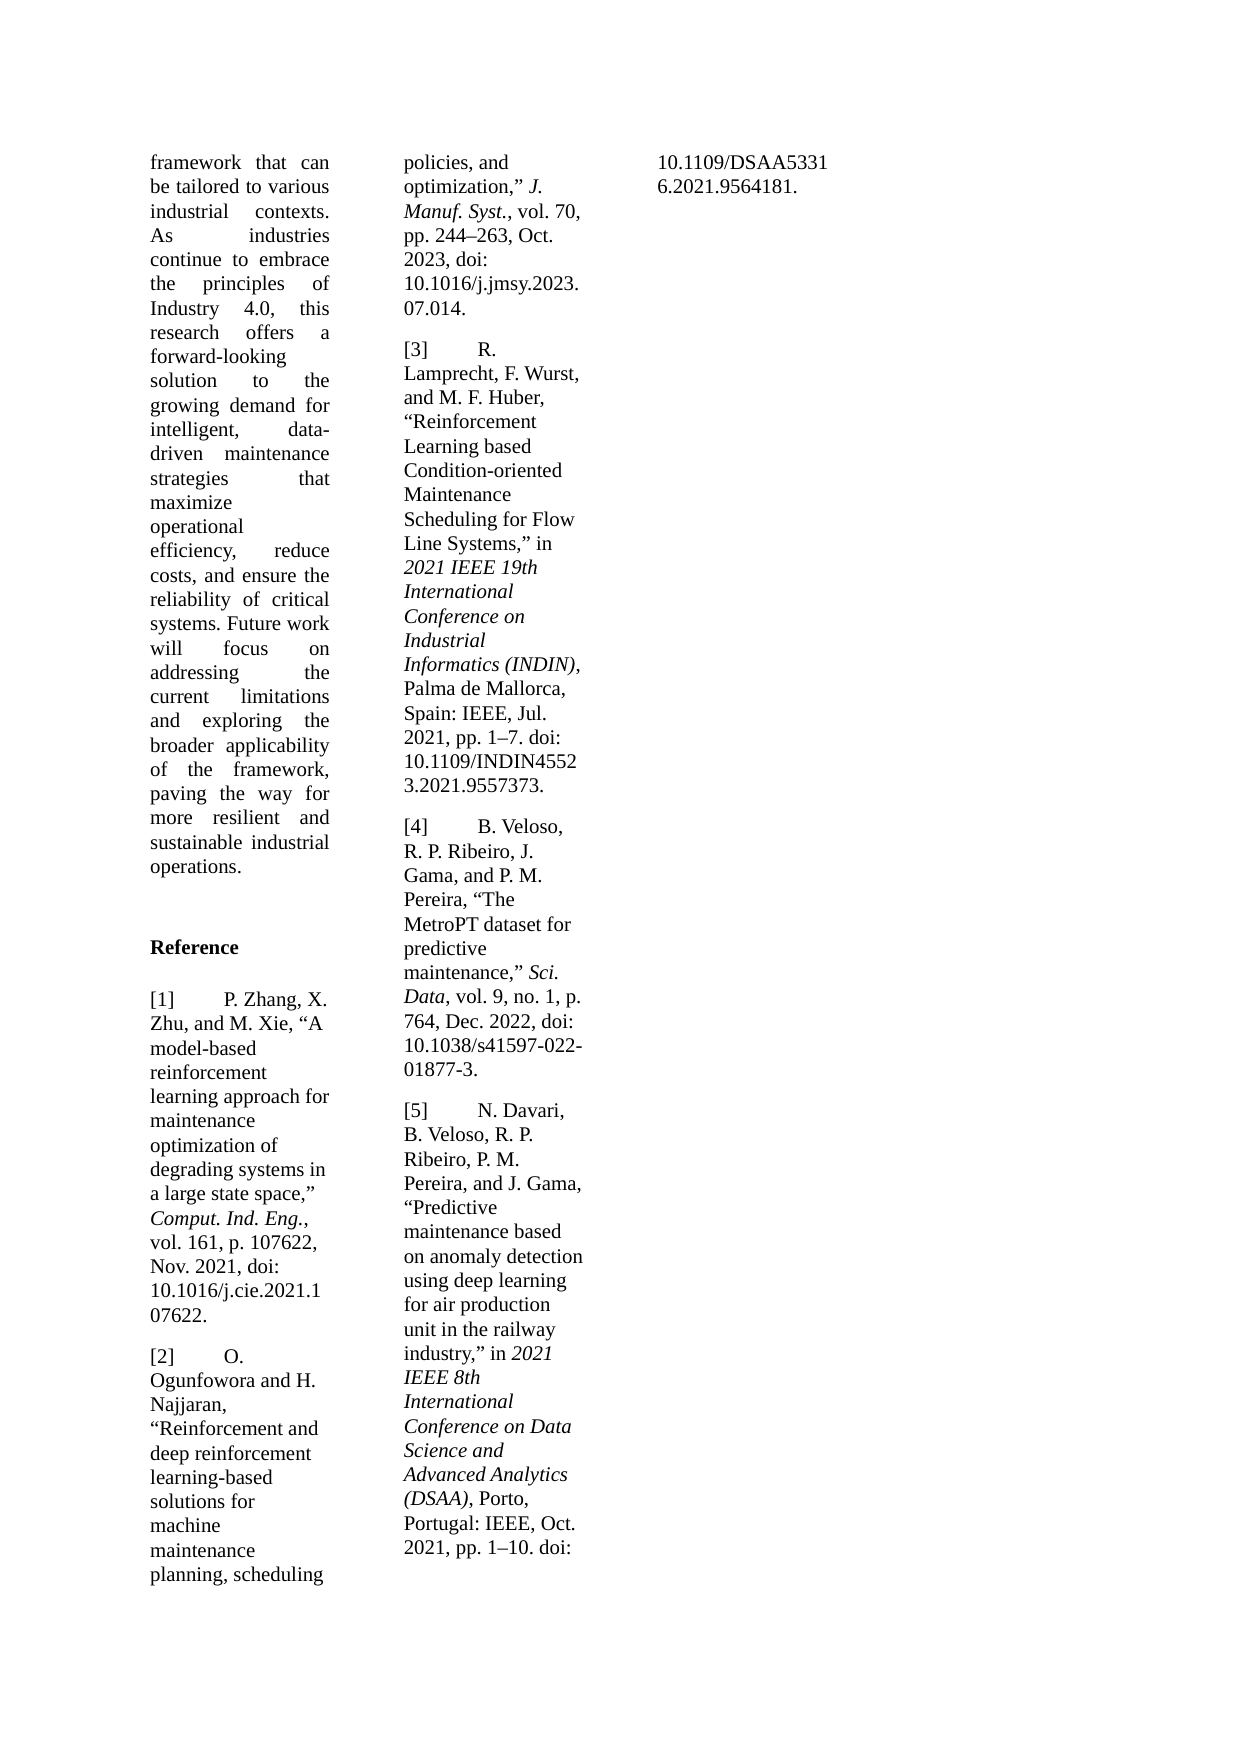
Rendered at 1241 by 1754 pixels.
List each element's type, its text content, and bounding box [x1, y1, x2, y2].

text [3] R. Lamprecht, F. Wurst, and M. F. Huber, “Reinforcement Learning based Condition-oriented Maintenance Scheduling for Flow Line Systems,” in 2021 IEEE 19th International Conference on Industrial Informatics (INDIN), Palma de Mallorca, Spain: IEEE, Jul. 2021, pp. 1–7. doi: 10.1109/INDIN45523.2021.9557373. [403, 337, 583, 797]
text Reference [150, 934, 330, 959]
text framework that can be tailored to various industrial contexts. As industries continue to embrace the principles of Industry 4.0, this research offers a forward-looking solution to the growing demand for intelligent, data-driven maintenance strategies that maximize operational efficiency, reduce costs, and ensure the reliability of critical systems. Future work will focus on addressing the current limitations and exploring the broader applicability of the framework, paving the way for more resilient and sustainable industrial operations. [150, 150, 330, 878]
text [5] N. Davari, B. Veloso, R. P. Ribeiro, P. M. Pereira, and J. Gama, “Predictive maintenance based on anomaly detection using deep learning for air production unit in the railway industry,” in 2021 IEEE 8th International Conference on Data Science and Advanced Analytics (DSAA), Porto, Portugal: IEEE, Oct. 2021, pp. 1–10. doi: [403, 1098, 583, 1559]
text policies, and optimization,” J. Manuf. Syst., vol. 70, pp. 244–263, Oct. 2023, doi: 10.1016/j.jmsy.2023.07.014. [403, 150, 583, 320]
text [1] P. Zhang, X. Zhu, and M. Xie, “A model-based reinforcement learning approach for maintenance optimization of degrading systems in a large state space,” Comput. Ind. Eng., vol. 161, p. 107622, Nov. 2021, doi: 10.1016/j.cie.2021.107622. [150, 987, 330, 1327]
text [2] O. Ogunfowora and H. Najjaran, “Reinforcement and deep reinforcement learning-based solutions for machine maintenance planning, scheduling [150, 1343, 330, 1586]
text 10.1109/DSAA53316.2021.9564181. [657, 150, 837, 198]
text [4] B. Veloso, R. P. Ribeiro, J. Gama, and P. M. Pereira, “The MetroPT dataset for predictive maintenance,” Sci. Data, vol. 9, no. 1, p. 764, Dec. 2022, doi: 10.1038/s41597-022-01877-3. [403, 814, 583, 1081]
